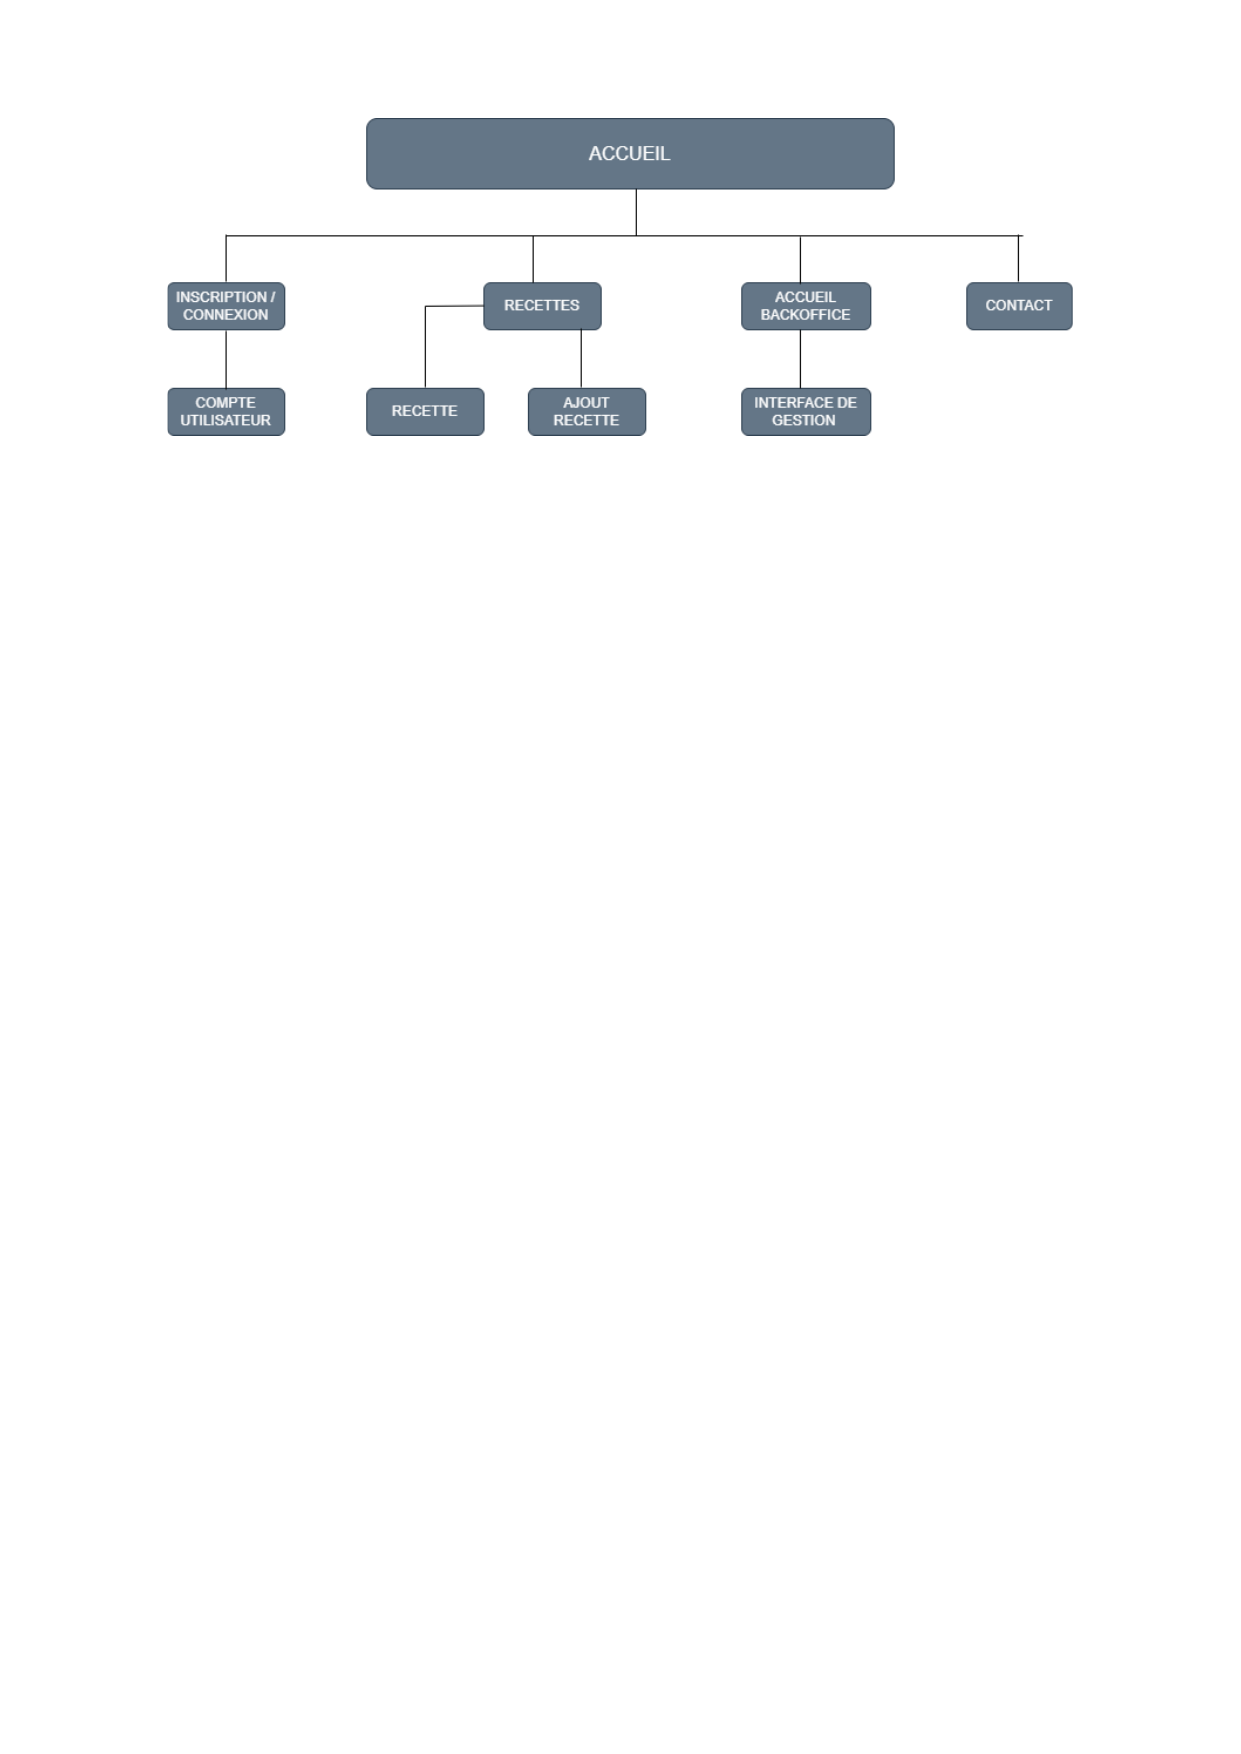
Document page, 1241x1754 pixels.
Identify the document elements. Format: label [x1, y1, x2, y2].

picture [167, 118, 1073, 436]
